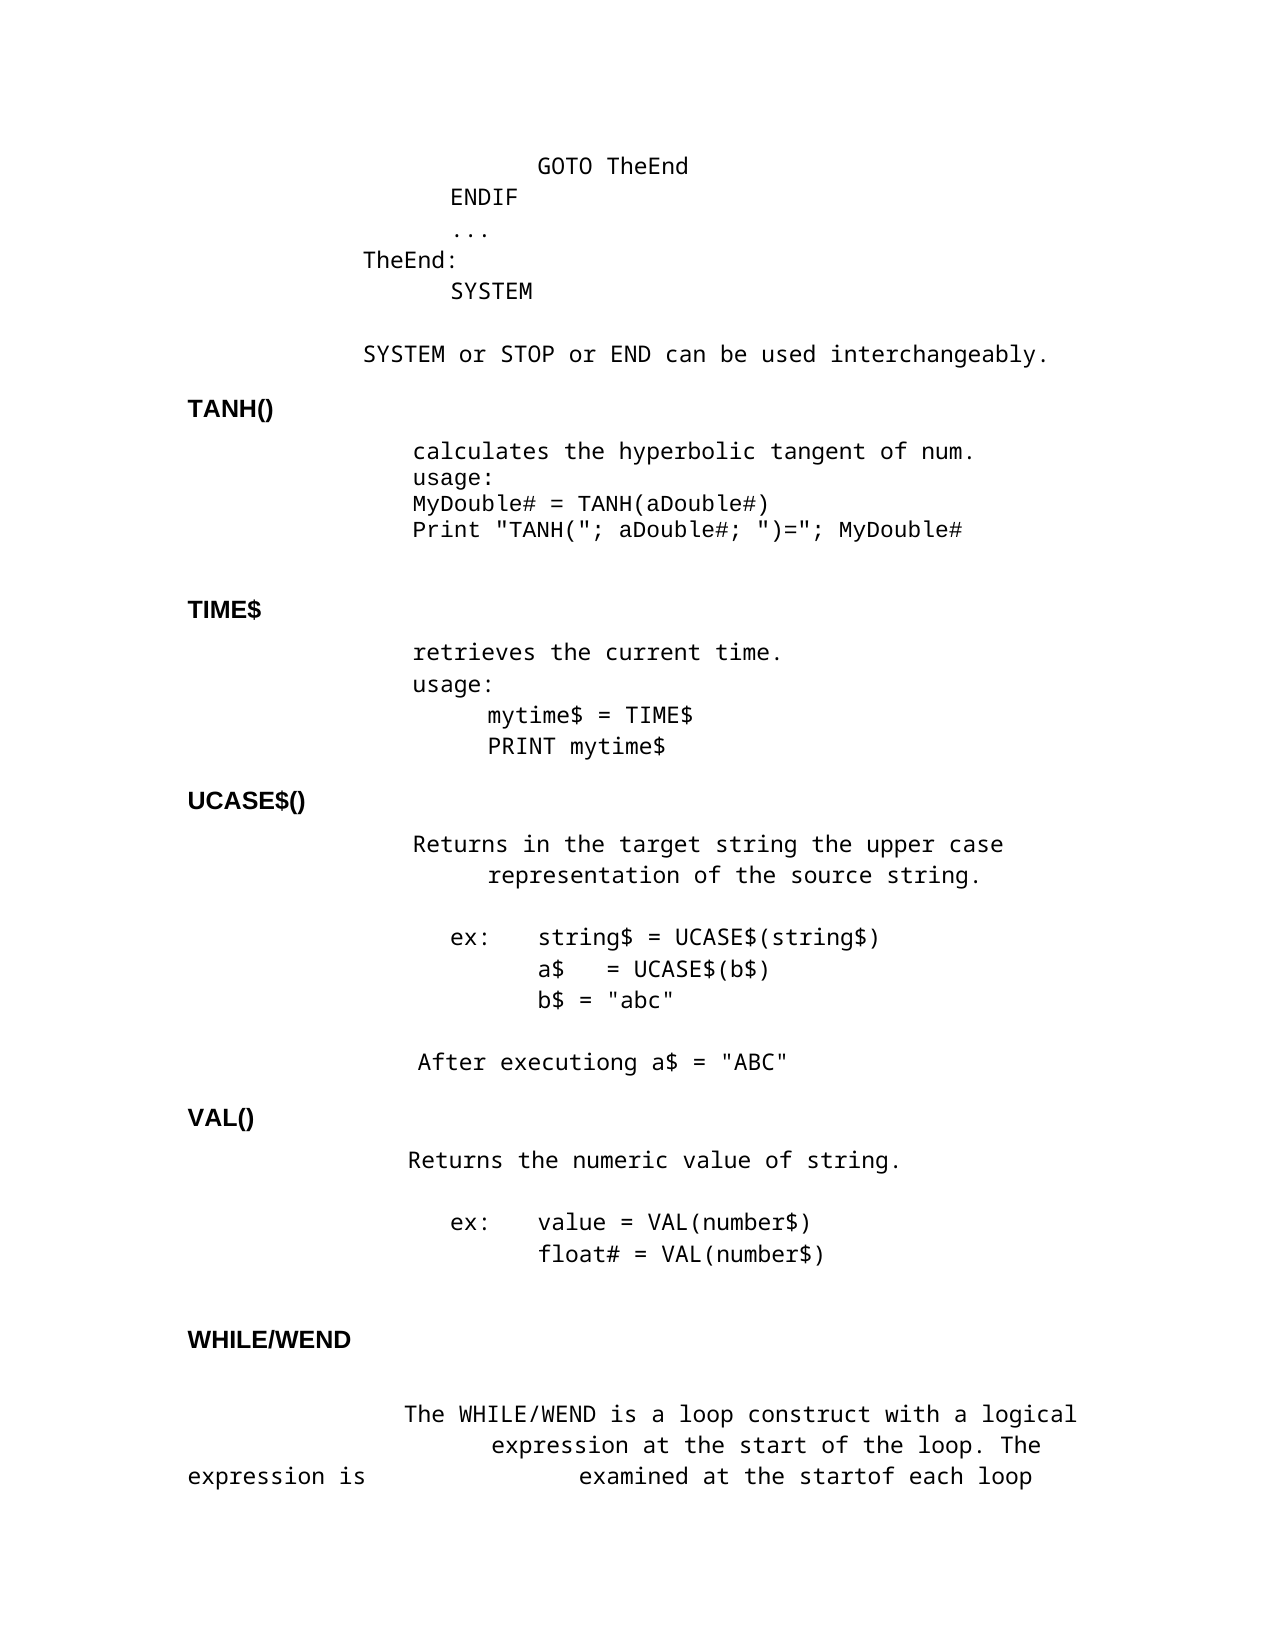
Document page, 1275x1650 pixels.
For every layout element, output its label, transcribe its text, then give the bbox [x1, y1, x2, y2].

text The WHILE/WEND is a loop construct with a logical expression at the start of the loop. The expression is examined at the startof each loop [187, 1397, 1087, 1491]
subtitle TIME$ [187, 595, 1087, 624]
text usage: [187, 667, 1087, 699]
text Returns in the target string the upper case representation of the source string. [187, 827, 1087, 890]
text ... [187, 212, 1087, 244]
text ex: value = VAL(number$) [187, 1206, 1087, 1237]
text retrieves the current time. [187, 636, 1087, 667]
text Print "TANH("; aDouble#; ")="; MyDouble# [187, 518, 1087, 544]
text After executiong a$ = "ABC" [187, 1046, 1087, 1077]
text usage: [187, 466, 1087, 492]
text ENDIF [187, 181, 1087, 212]
text calculates the hyperbolic tangent of num. [187, 435, 1087, 466]
text ex: string$ = UCASE$(string$) [187, 921, 1087, 952]
text SYSTEM or STOP or END can be used interchangeably. [187, 337, 1087, 369]
subtitle UCASE$() [187, 786, 1087, 815]
text GOTO TheEnd [187, 150, 1087, 181]
subtitle WHILE/WEND [187, 1325, 1087, 1354]
text float# = VAL(number$) [187, 1237, 1087, 1269]
text PRINT mytime$ [187, 730, 1087, 761]
text SYSTEM [187, 275, 1087, 306]
text b$ = "abc" [187, 984, 1087, 1015]
subtitle TANH() [187, 394, 1087, 422]
subtitle VAL() [187, 1102, 1087, 1131]
text MyDouble# = TANH(aDouble#) [187, 492, 1087, 518]
text Returns the numeric value of string. [187, 1144, 1087, 1175]
text TheEnd: [187, 244, 1087, 275]
text mytime$ = TIME$ [187, 699, 1087, 730]
text a$ = UCASE$(b$) [187, 952, 1087, 984]
